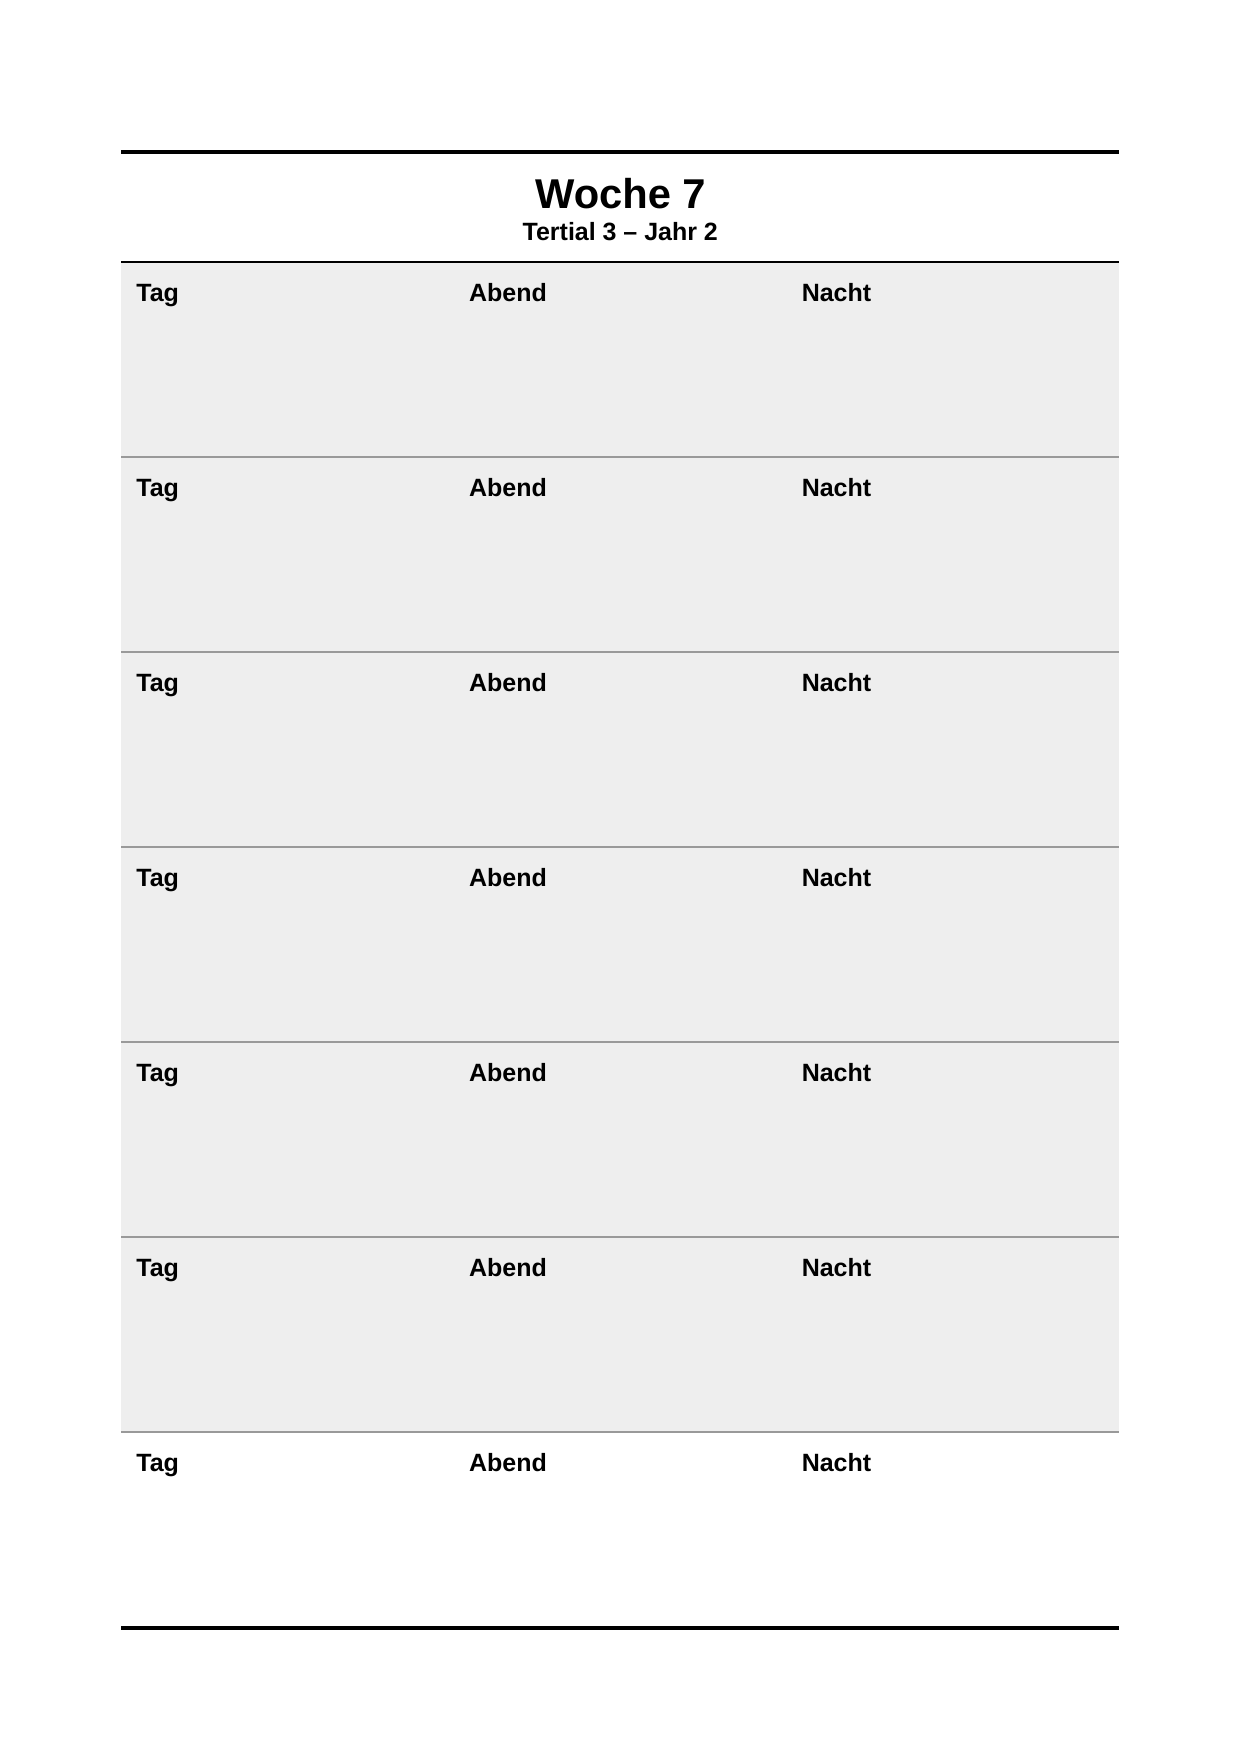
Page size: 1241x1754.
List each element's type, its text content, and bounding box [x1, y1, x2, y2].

table_cell Tag [121, 1043, 454, 1236]
table_header Woche 7 Tertial 3 – Jahr 2 [121, 154, 1119, 261]
table_cell Tag [121, 1433, 454, 1626]
table_cell Nacht [787, 263, 1119, 456]
table_cell Abend [454, 848, 787, 1041]
table_cell Nacht [787, 1238, 1119, 1431]
table_cell Nacht [787, 1043, 1119, 1236]
table_cell Abend [454, 1043, 787, 1236]
table_cell Abend [454, 263, 787, 456]
table_cell Tag [121, 458, 454, 651]
table_cell Abend [454, 458, 787, 651]
table_cell Abend [454, 1238, 787, 1431]
table_cell Nacht [787, 653, 1119, 846]
table_cell Tag [121, 263, 454, 456]
table_cell Nacht [787, 458, 1119, 651]
table_cell Nacht [787, 848, 1119, 1041]
table_cell Abend [454, 653, 787, 846]
table_cell Tag [121, 653, 454, 846]
table_cell Tag [121, 1238, 454, 1431]
table_cell Tag [121, 848, 454, 1041]
table_cell Abend [454, 1433, 787, 1626]
table_cell Nacht [787, 1433, 1119, 1626]
